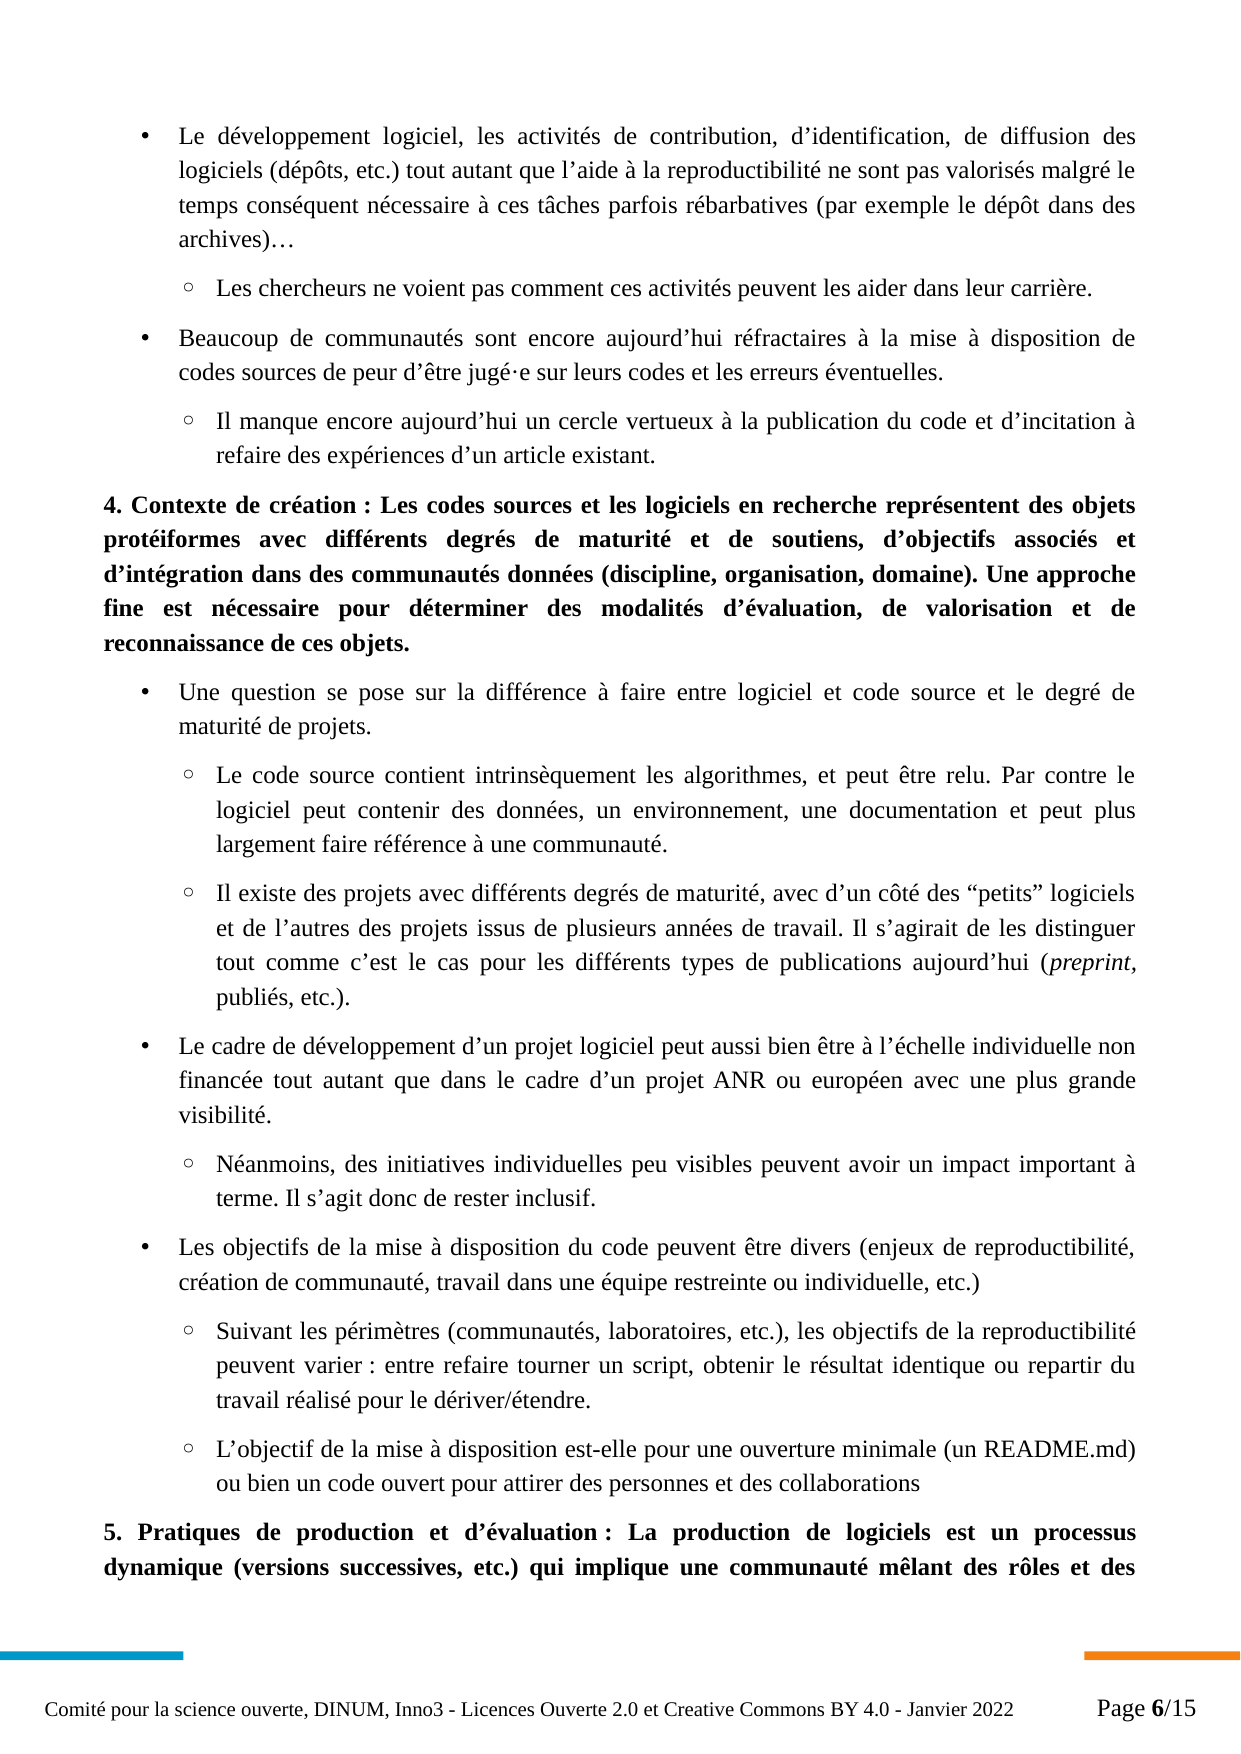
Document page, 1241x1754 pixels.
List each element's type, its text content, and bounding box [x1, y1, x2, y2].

list Le développement logiciel, les activités de contribution, d’identification, de diffusion des logiciels (dépôts, etc.) tout autant que l’aide à la reproductibilité ne sont pas valorisés malgré le temps conséquent nécessaire à ces tâches parfois rébarbatives (par exemple le dépôt dans des archives)… [141, 121, 1137, 253]
list Il existe des projets avec différents degrés de maturité, avec d’un côté des “petits” logiciels et de l’autres des projets issus de plusieurs années de travail. Il s’agirait de les distinguer tout comme c’est le cas pour les différents types de publications aujourd’hui (preprint, publiés, etc.). [178, 878, 1137, 1010]
list Néanmoins, des initiatives individuelles peu visibles peuvent avoir un impact important à terme. Il s’agit donc de rester inclusif. [178, 1149, 1137, 1212]
text 4. Contexte de création : Les codes sources et les logiciels en recherche représentent des objets protéiformes avec différents degrés de maturité et de soutiens, d’objectifs associés et d’intégration dans des communautés données (discipline, organisation, domaine). Une approche fine est nécessaire pour déterminer des modalités d’évaluation, de valorisation et de reconnaissance de ces objets. [103, 490, 1137, 656]
list Il manque encore aujourd’hui un cercle vertueux à la publication du code et d’incitation à refaire des expériences d’un article existant. [178, 406, 1137, 469]
list Le code source contient intrinsèquement les algorithmes, et peut être relu. Par contre le logiciel peut contenir des données, un environnement, une documentation et peut plus largement faire référence à une communauté. [178, 760, 1137, 858]
list Le cadre de développement d’un projet logiciel peut aussi bien être à l’échelle individuelle non financée tout autant que dans le cadre d’un projet ANR ou européen avec une plus grande visibilité. [141, 1031, 1137, 1128]
text 5. Pratiques de production et d’évaluation : La production de logiciels est un processus dynamique (versions successives, etc.) qui implique une communauté mêlant des rôles et des [103, 1517, 1137, 1581]
list Une question se pose sur la différence à faire entre logiciel et code source et le degré de maturité de projets. [141, 677, 1137, 740]
list Suivant les périmètres (communautés, laboratoires, etc.), les objectifs de la reproductibilité peuvent varier : entre refaire tourner un script, obtenir le résultat identique ou repartir du travail réalisé pour le dériver/étendre. [178, 1316, 1137, 1413]
list Les objectifs de la mise à disposition du code peuvent être divers (enjeux de reproductibilité, création de communauté, travail dans une équipe restreinte ou individuelle, etc.) [141, 1232, 1137, 1296]
list Les chercheurs ne voient pas comment ces activités peuvent les aider dans leur carrière. [178, 273, 1137, 302]
list Beaucoup de communautés sont encore aujourd’hui réfractaires à la mise à disposition de codes sources de peur d’être jugé·e sur leurs codes et les erreurs éventuelles. [141, 323, 1137, 386]
list L’objectif de la mise à disposition est-elle pour une ouverture minimale (un README.md) ou bien un code ouvert pour attirer des personnes et des collaborations [178, 1434, 1137, 1497]
